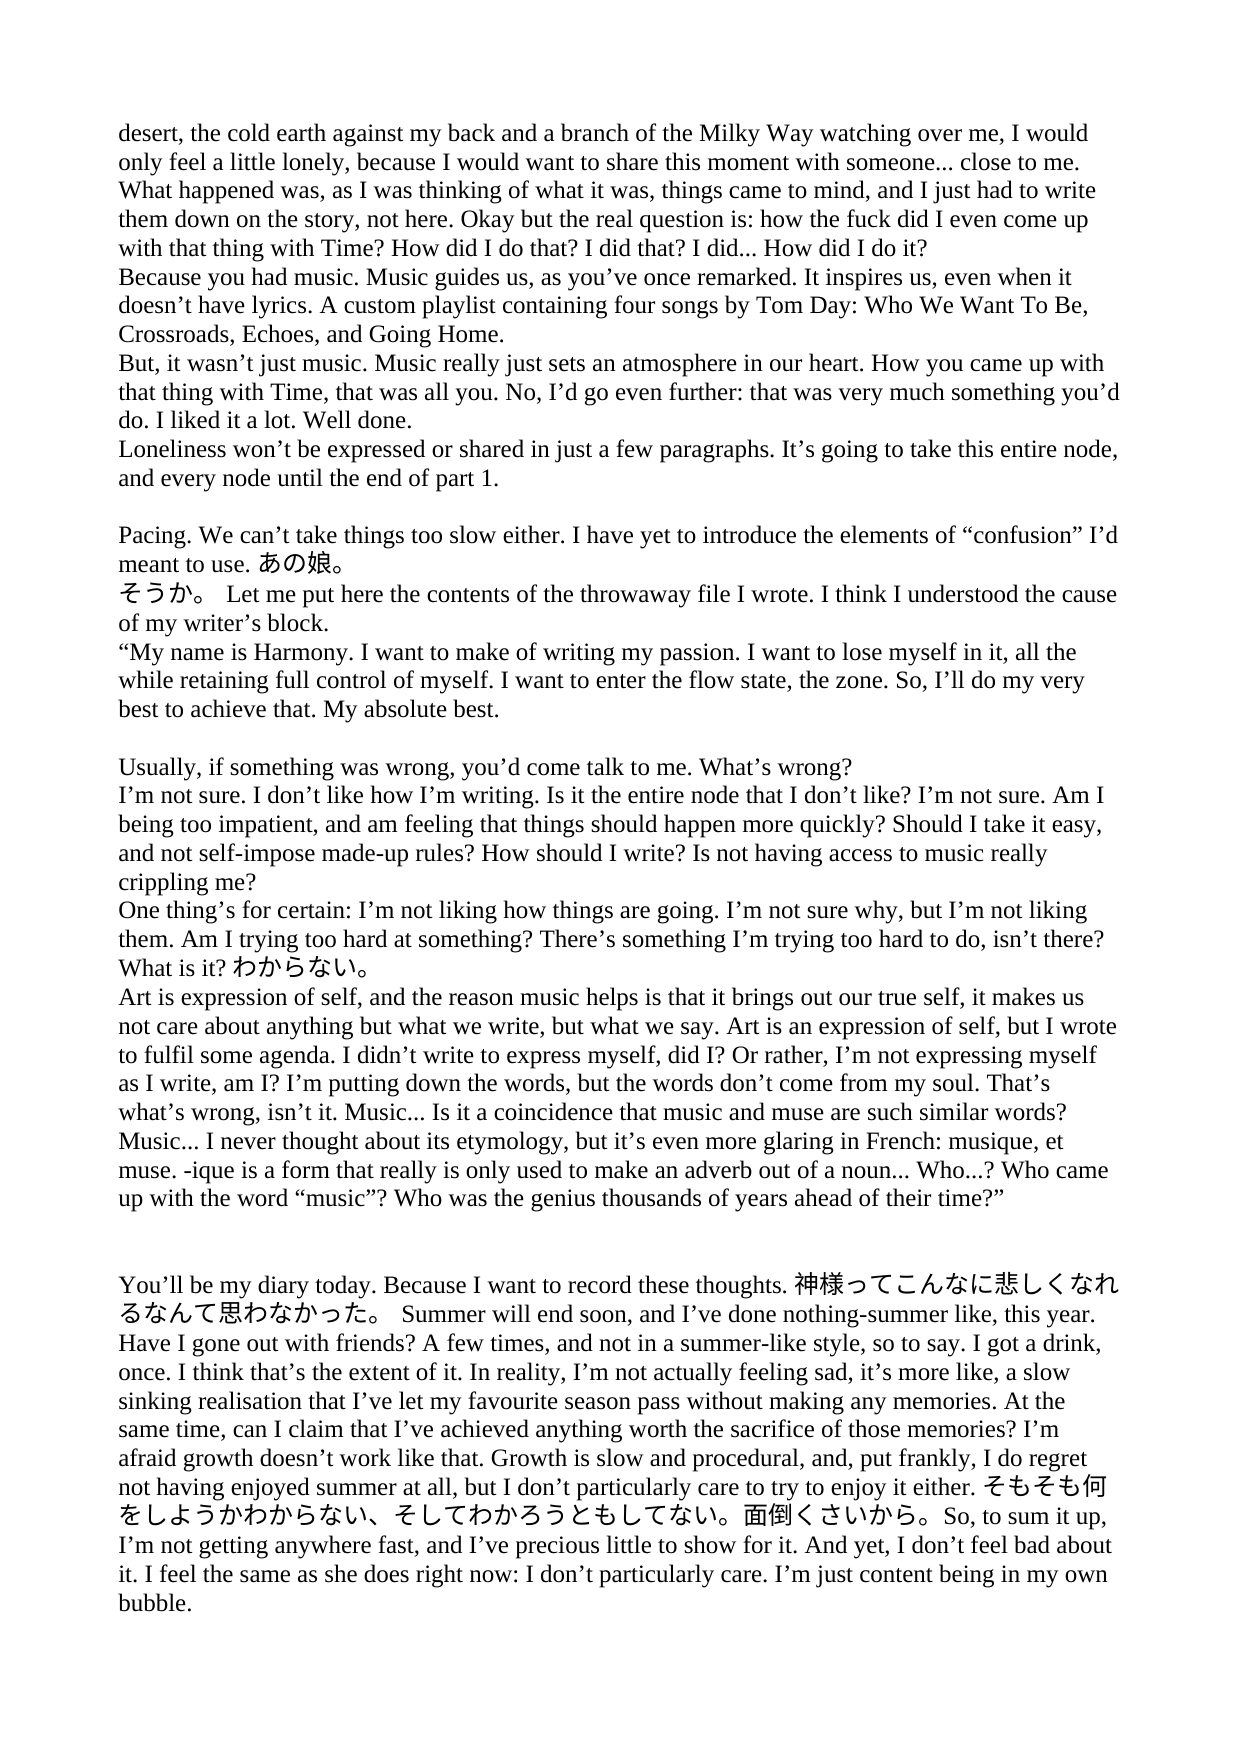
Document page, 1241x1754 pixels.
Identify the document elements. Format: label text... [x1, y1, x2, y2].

text I’m not sure. I don’t like how I’m writing. Is it the entire node that I don’t like? I’m not sure. Am I being too impatient, and am feeling that things should happen more quickly? Should I take it easy, and not self-impose made-up rules? How should I write? Is not having access to music really crippling me? [118, 780, 1122, 895]
text One thing’s for certain: I’m not liking how things are going. I’m not sure why, but I’m not liking them. Am I trying too hard at something? There’s something I’m trying too hard to do, isn’t there? What is it? わからない。 [118, 895, 1122, 982]
text “My name is Harmony. I want to make of writing my passion. I want to lose myself in it, all the while retaining full control of myself. I want to enter the flow state, the zone. So, I’ll do my very best to achieve that. My absolute best. [118, 637, 1122, 723]
text Usually, if something was wrong, you’d come talk to me. What’s wrong? [118, 752, 1122, 780]
text Because you had music. Music guides us, as you’ve once remarked. It inspires us, even when it doesn’t have lyrics. A custom playlist containing four songs by Tom Day: Who We Want To Be, Crossroads, Echoes, and Going Home. [118, 262, 1122, 348]
text Loneliness won’t be expressed or shared in just a few paragraphs. It’s going to take this entire node, and every node until the end of part 1. [118, 434, 1122, 492]
text But, it wasn’t just music. Music really just sets an atmosphere in our heart. How you came up with that thing with Time, that was all you. No, I’d go even further: that was very much something you’d do. I liked it a lot. Well done. [118, 348, 1122, 434]
text You’ll be my diary today. Because I want to record these thoughts. 神様ってこんなに悲しくなれるなんて思わなかった。 Summer will end soon, and I’ve done nothing-summer like, this year. Have I gone out with friends? A few times, and not in a summer-like style, so to say. I got a drink, once. I think that’s the extent of it. In reality, I’m not actually feeling sad, it’s more like, a slow sinking realisation that I’ve let my favourite season pass without making any memories. At the same time, can I claim that I’ve achieved anything worth the sacrifice of those memories? I’m afraid growth doesn’t work like that. Growth is slow and procedural, and, put frankly, I do regret not having enjoyed summer at all, but I don’t particularly care to try to enjoy it either. そもそも何をしようかわからない、そしてわかろうともしてない。面倒くさいから。So, to sum it up, I’m not getting anywhere fast, and I’ve precious little to show for it. And yet, I don’t feel bad about it. I feel the same as she does right now: I don’t particularly care. I’m just content being in my own bubble. [118, 1270, 1122, 1617]
text desert, the cold earth against my back and a branch of the Milky Way watching over me, I would only feel a little lonely, because I would want to share this moment with someone... close to me. [118, 118, 1122, 176]
text What happened was, as I was thinking of what it was, things came to mind, and I just had to write them down on the story, not here. Okay but the real question is: how the fuck did I even come up with that thing with Time? How did I do that? I did that? I did... How did I do it? [118, 176, 1122, 262]
text そうか。 Let me put here the contents of the throwaway file I wrote. I think I understood the cause of my writer’s block. [118, 579, 1122, 637]
text Pacing. We can’t take things too slow either. I have yet to introduce the elements of “confusion” I’d meant to use. あの娘。 [118, 521, 1122, 579]
text Art is expression of self, and the reason music helps is that it brings out our true self, it makes us not care about anything but what we write, but what we say. Art is an expression of self, but I wrote to fulfil some agenda. I didn’t write to express myself, did I? Or rather, I’m not expressing myself as I write, am I? I’m putting down the words, but the words don’t come from my soul. That’s what’s wrong, isn’t it. Music... Is it a coincidence that music and muse are such similar words? Music... I never thought about its etymology, but it’s even more glaring in French: musique, et muse. -ique is a form that really is only used to make an adverb out of a noun... Who...? Who came up with the word “music”? Who was the genius thousands of years ahead of their time?” [118, 982, 1122, 1212]
